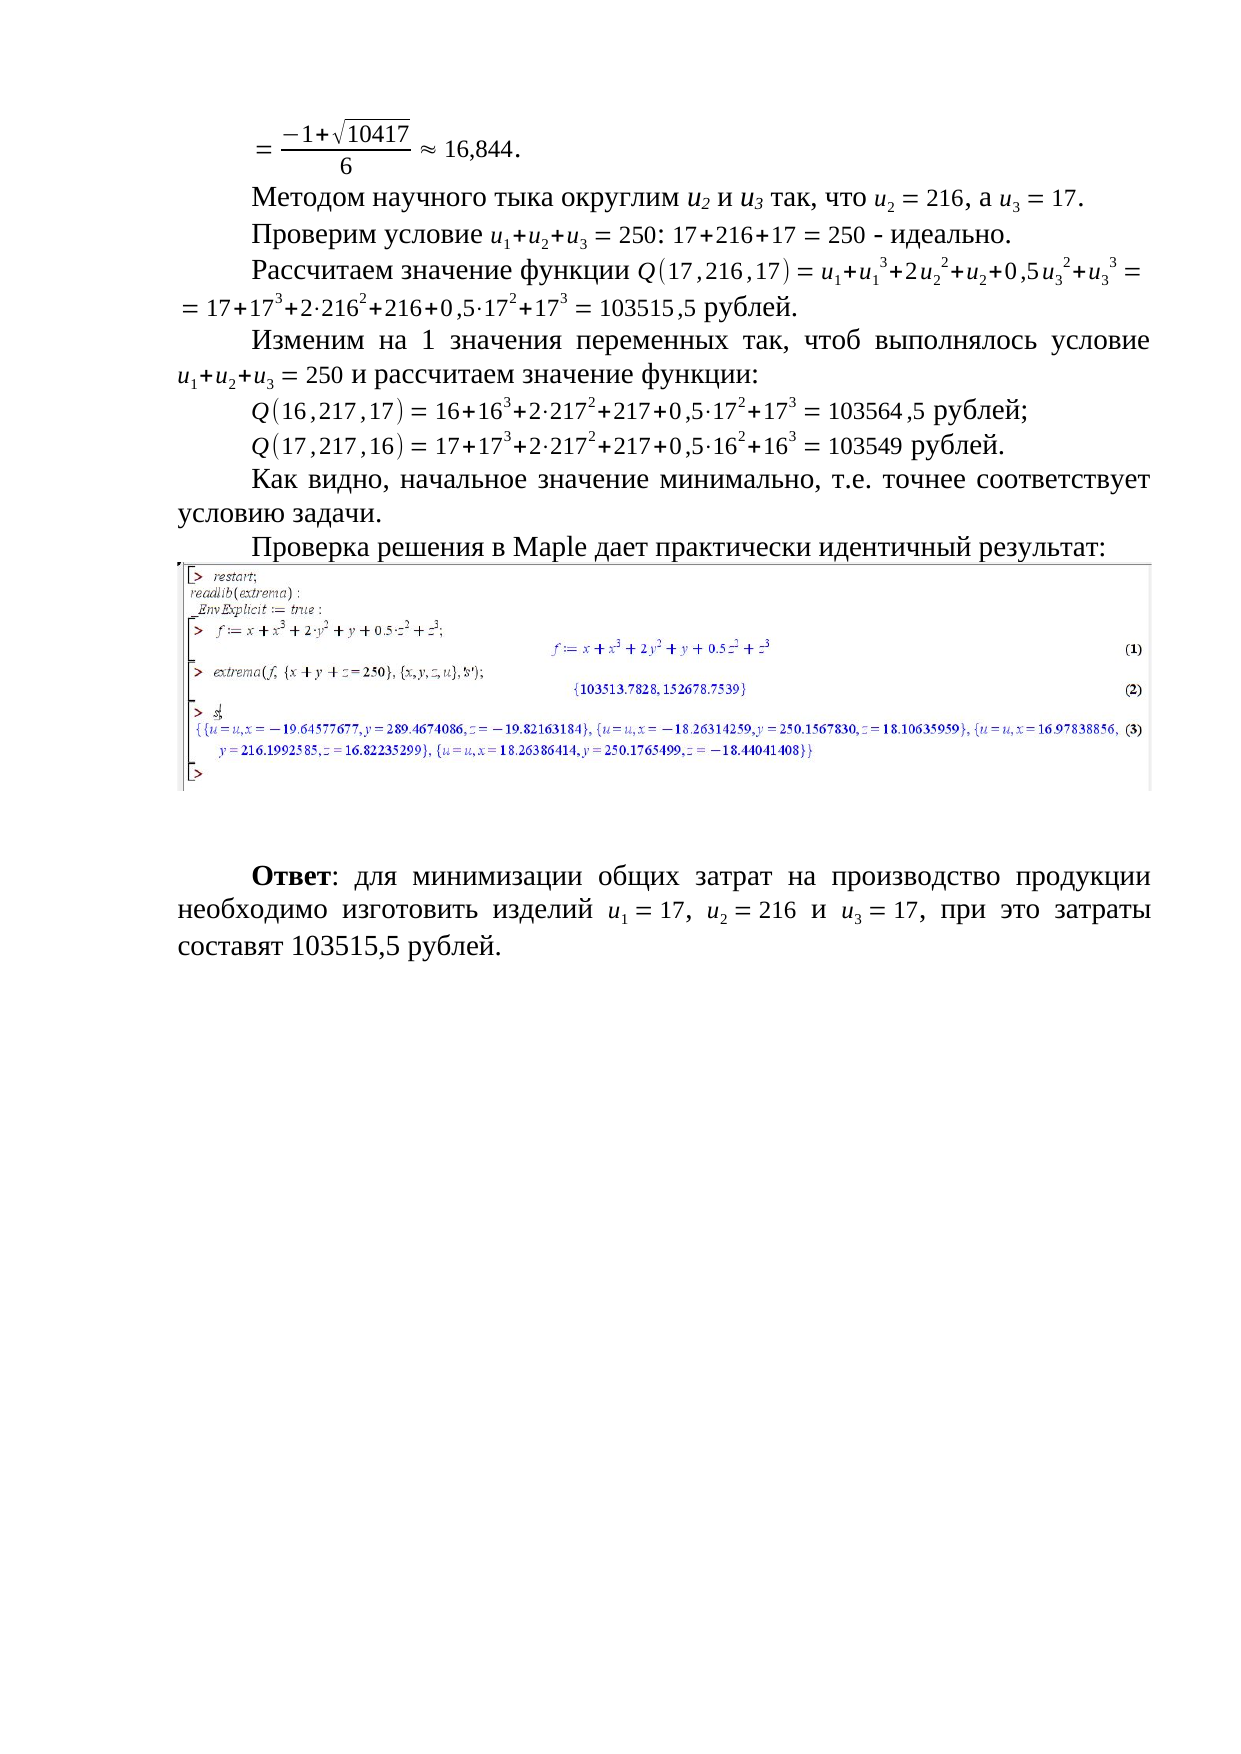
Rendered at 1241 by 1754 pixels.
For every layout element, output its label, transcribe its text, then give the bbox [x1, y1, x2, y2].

text Проверка решения в Maple дает практически идентичный результат: [177, 529, 1152, 562]
text рублей. [177, 427, 1152, 462]
text Как видно, начальное значение минимально, т.е. точнее соответствует условию задачи. [177, 462, 1152, 529]
text Рассчитаем значение функции [177, 252, 1152, 289]
text рублей. [177, 289, 1152, 322]
text Методом научного тыка округлим u2​ и u3 так, что , а . [177, 179, 1152, 216]
text . [177, 118, 1152, 179]
text рублей; [177, 392, 1152, 427]
text Ответ: для минимизации общих затрат на производство продукции необходимо изготовить изделий , и , при это затраты составят 103515,5 рублей. [177, 858, 1152, 962]
picture [177, 562, 1152, 791]
text Проверим условие : - идеально. [177, 216, 1152, 252]
text Изменим на 1 значения переменных так, чтоб выполнялось условие и рассчитаем значение функции: [177, 322, 1152, 392]
